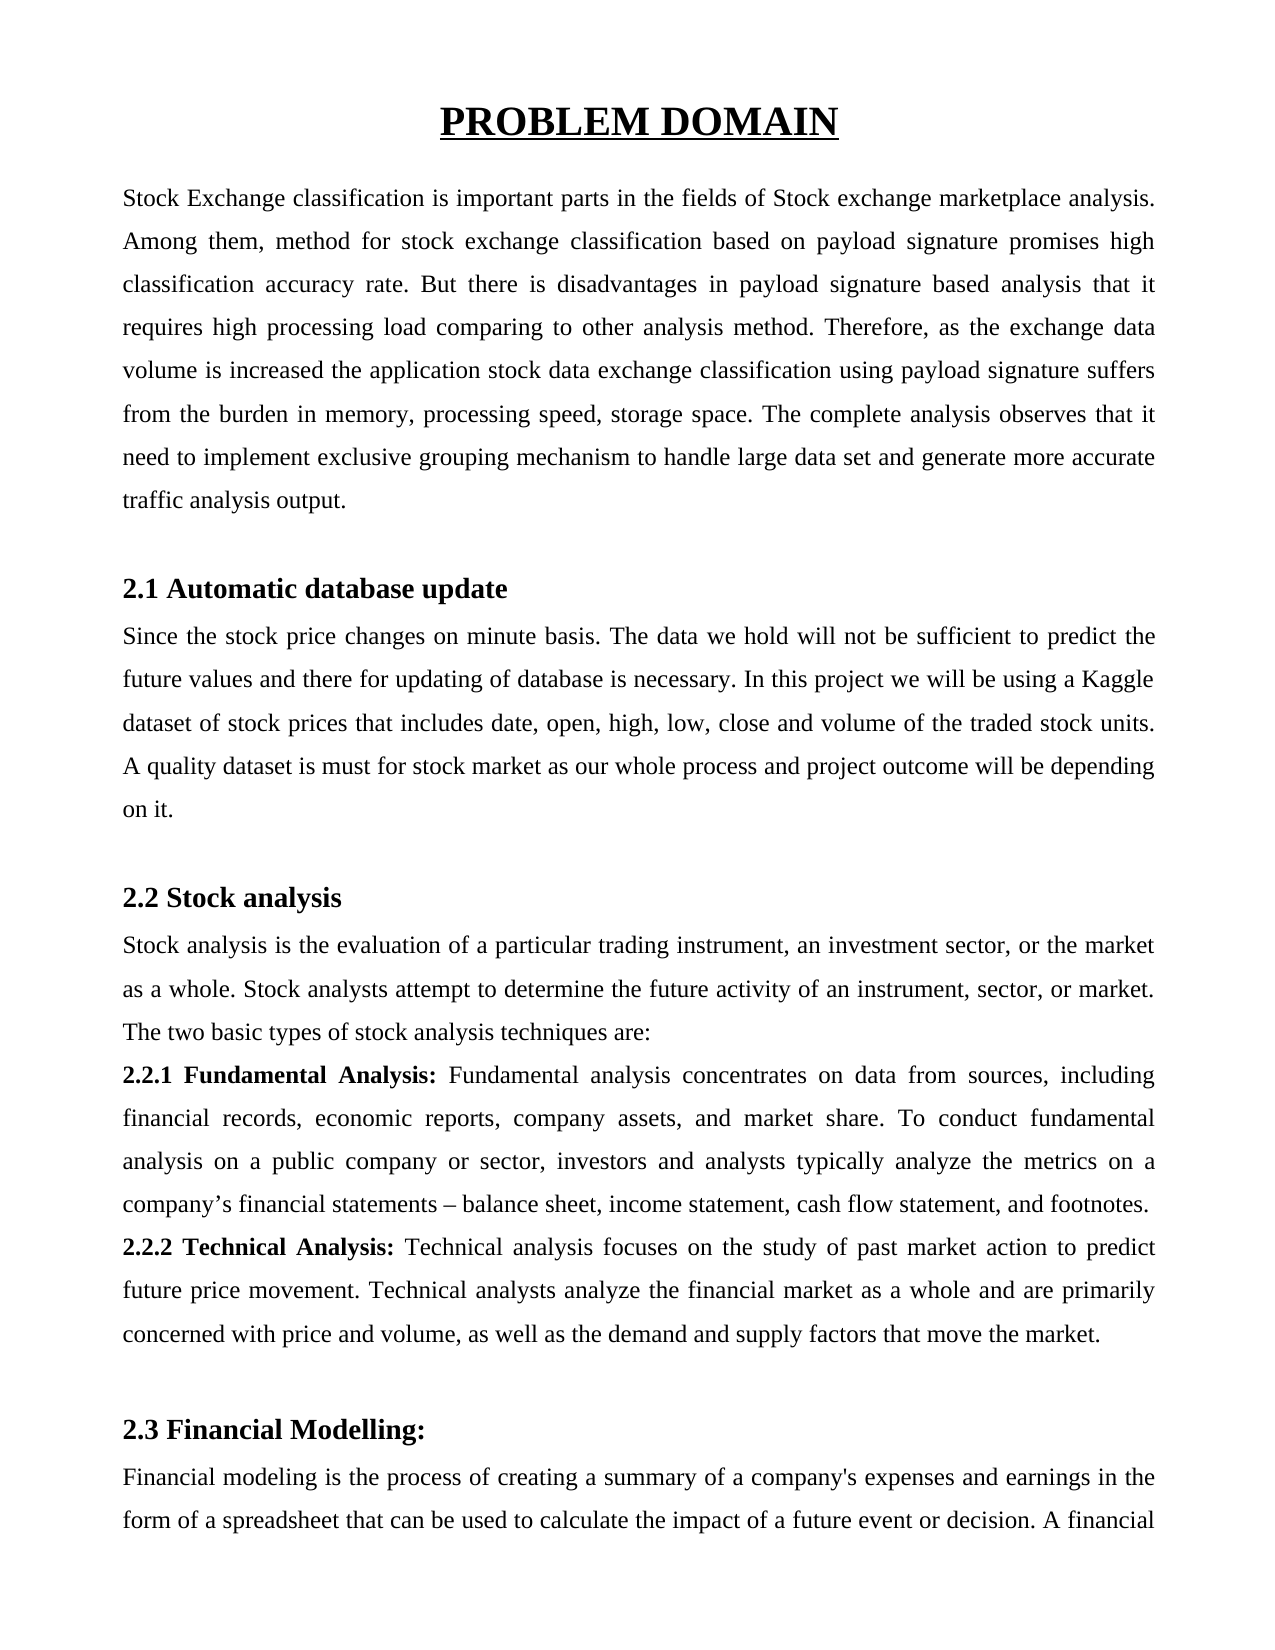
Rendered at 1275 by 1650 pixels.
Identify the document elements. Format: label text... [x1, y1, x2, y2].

text 2.2.2 Technical Analysis: Technical analysis focuses on the study of past market action to predict future price movement. Technical analysts analyze the financial market as a whole and are primarily concerned with price and volume, as well as the demand and supply factors that move the market. [122, 1232, 1156, 1347]
text Financial modeling is the process of creating a summary of a company's expenses and earnings in the form of a spreadsheet that can be used to calculate the impact of a future event or decision. A financial [122, 1462, 1156, 1534]
text 2.3 Financial Modelling: [122, 1412, 1156, 1446]
text 2.1 Automatic database update [122, 571, 1156, 605]
text Stock analysis is the evaluation of a particular trading instrument, an investment sector, or the market as a whole. Stock analysts attempt to determine the future activity of an instrument, sector, or market. The two basic types of stock analysis techniques are: [122, 931, 1156, 1046]
text Stock Exchange classification is important parts in the fields of Stock exchange marketplace analysis. Among them, method for stock exchange classification based on payload signature promises high classification accuracy rate. But there is disadvantages in payload signature based analysis that it requires high processing load comparing to other analysis method. Therefore, as the exchange data volume is increased the application stock data exchange classification using payload signature suffers from the burden in memory, processing speed, storage space. The complete analysis observes that it need to implement exclusive grouping mechanism to handle large data set and generate more accurate traffic analysis output. [122, 183, 1156, 514]
text 2.2 Stock analysis [122, 880, 1156, 914]
text 2.2.1 Fundamental Analysis: Fundamental analysis concentrates on data from sources, including financial records, economic reports, company assets, and market share. To conduct fundamental analysis on a public company or sector, investors and analysts typically analyze the metrics on a company’s financial statements – balance sheet, income statement, cash flow statement, and footnotes. [122, 1060, 1156, 1218]
text PROBLEM DOMAIN [122, 97, 1156, 144]
text Since the stock price changes on minute basis. The data we hold will not be sufficient to predict the future values and there for updating of database is necessary. In this project we will be using a Kaggle dataset of stock prices that includes date, open, high, low, close and volume of the traded stock units. A quality dataset is must for stock market as our whole process and project outcome will be depending on it. [122, 621, 1156, 823]
